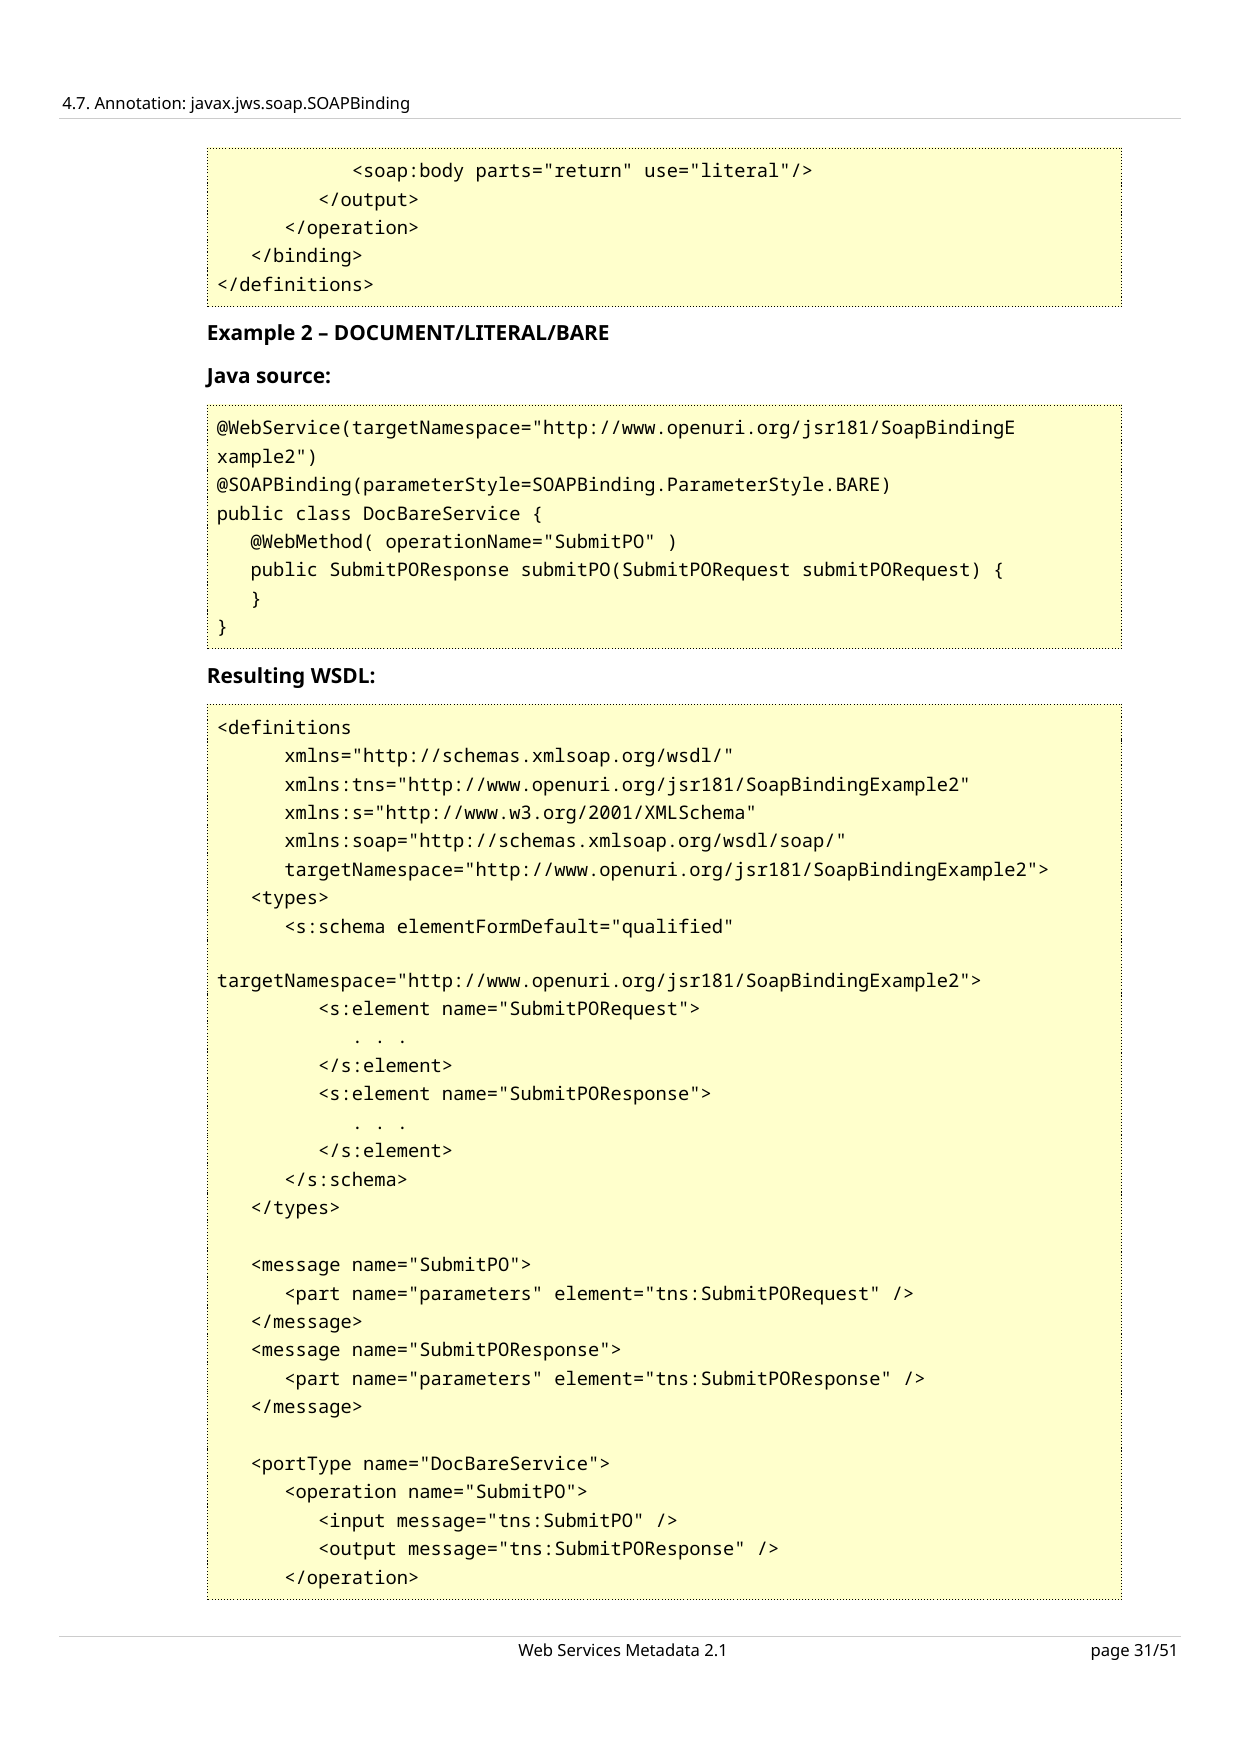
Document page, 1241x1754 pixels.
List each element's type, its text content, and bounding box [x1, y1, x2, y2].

text Resulting WSDL: [207, 661, 1122, 689]
list <soap:body parts="return" use="literal"/> [207, 147, 1122, 176]
list </binding> [207, 233, 1122, 261]
list xmlns="http://schemas.xmlsoap.org/wsdl/" [207, 732, 1122, 761]
list xmlns:tns="http://www.openuri.org/jsr181/SoapBindingExample2" [207, 761, 1122, 789]
list <part name="parameters" element="tns:SubmitPORequest" /> [207, 1270, 1122, 1298]
list <s:schema elementFormDefault="qualified" [207, 903, 1122, 931]
list <message name="SubmitPO"> [207, 1241, 1122, 1270]
list <message name="SubmitPOResponse"> [207, 1327, 1122, 1355]
list targetNamespace="http://www.openuri.org/jsr181/SoapBindingExample2"> [207, 846, 1122, 874]
text Example 2 – DOCUMENT/LITERAL/BARE [207, 318, 1122, 347]
list <portType name="DocBareService"> [207, 1440, 1122, 1469]
text Java source: [207, 362, 1122, 390]
list <operation name="SubmitPO"> [207, 1469, 1122, 1497]
list xmlns:soap="http://schemas.xmlsoap.org/wsdl/soap/" [207, 818, 1122, 846]
list @WebMethod( operationName="SubmitPO" ) [207, 518, 1122, 547]
list } [207, 575, 1122, 604]
list . . . [207, 1099, 1122, 1128]
list public class DocBareService { [207, 490, 1122, 518]
list </message> [207, 1383, 1122, 1412]
list </definitions> [207, 261, 1122, 307]
list </message> [207, 1298, 1122, 1327]
list public SubmitPOResponse submitPO(SubmitPORequest submitPORequest) { [207, 547, 1122, 575]
list </s:element> [207, 1042, 1122, 1071]
list <definitions [207, 704, 1122, 732]
list <input message="tns:SubmitPO" /> [207, 1497, 1122, 1526]
list <types> [207, 874, 1122, 903]
list targetNamespace="http://www.openuri.org/jsr181/SoapBindingExample2"> [207, 931, 1122, 985]
list <s:element name="SubmitPORequest"> [207, 985, 1122, 1014]
list <output message="tns:SubmitPOResponse" /> [207, 1526, 1122, 1554]
list @SOAPBinding(parameterStyle=SOAPBinding.ParameterStyle.BARE) [207, 461, 1122, 490]
list </operation> [207, 204, 1122, 233]
list </types> [207, 1184, 1122, 1213]
list </s:schema> [207, 1156, 1122, 1184]
list . . . [207, 1014, 1122, 1042]
list } [207, 604, 1122, 649]
list <part name="parameters" element="tns:SubmitPOResponse" /> [207, 1355, 1122, 1383]
list <s:element name="SubmitPOResponse"> [207, 1071, 1122, 1099]
list </operation> [207, 1554, 1122, 1600]
list </s:element> [207, 1128, 1122, 1156]
list xmlns:s="http://www.w3.org/2001/XMLSchema" [207, 789, 1122, 818]
list @WebService(targetNamespace="http://www.openuri.org/jsr181/SoapBindingE [207, 404, 1122, 433]
list </output> [207, 176, 1122, 204]
list xample2") [207, 433, 1122, 461]
